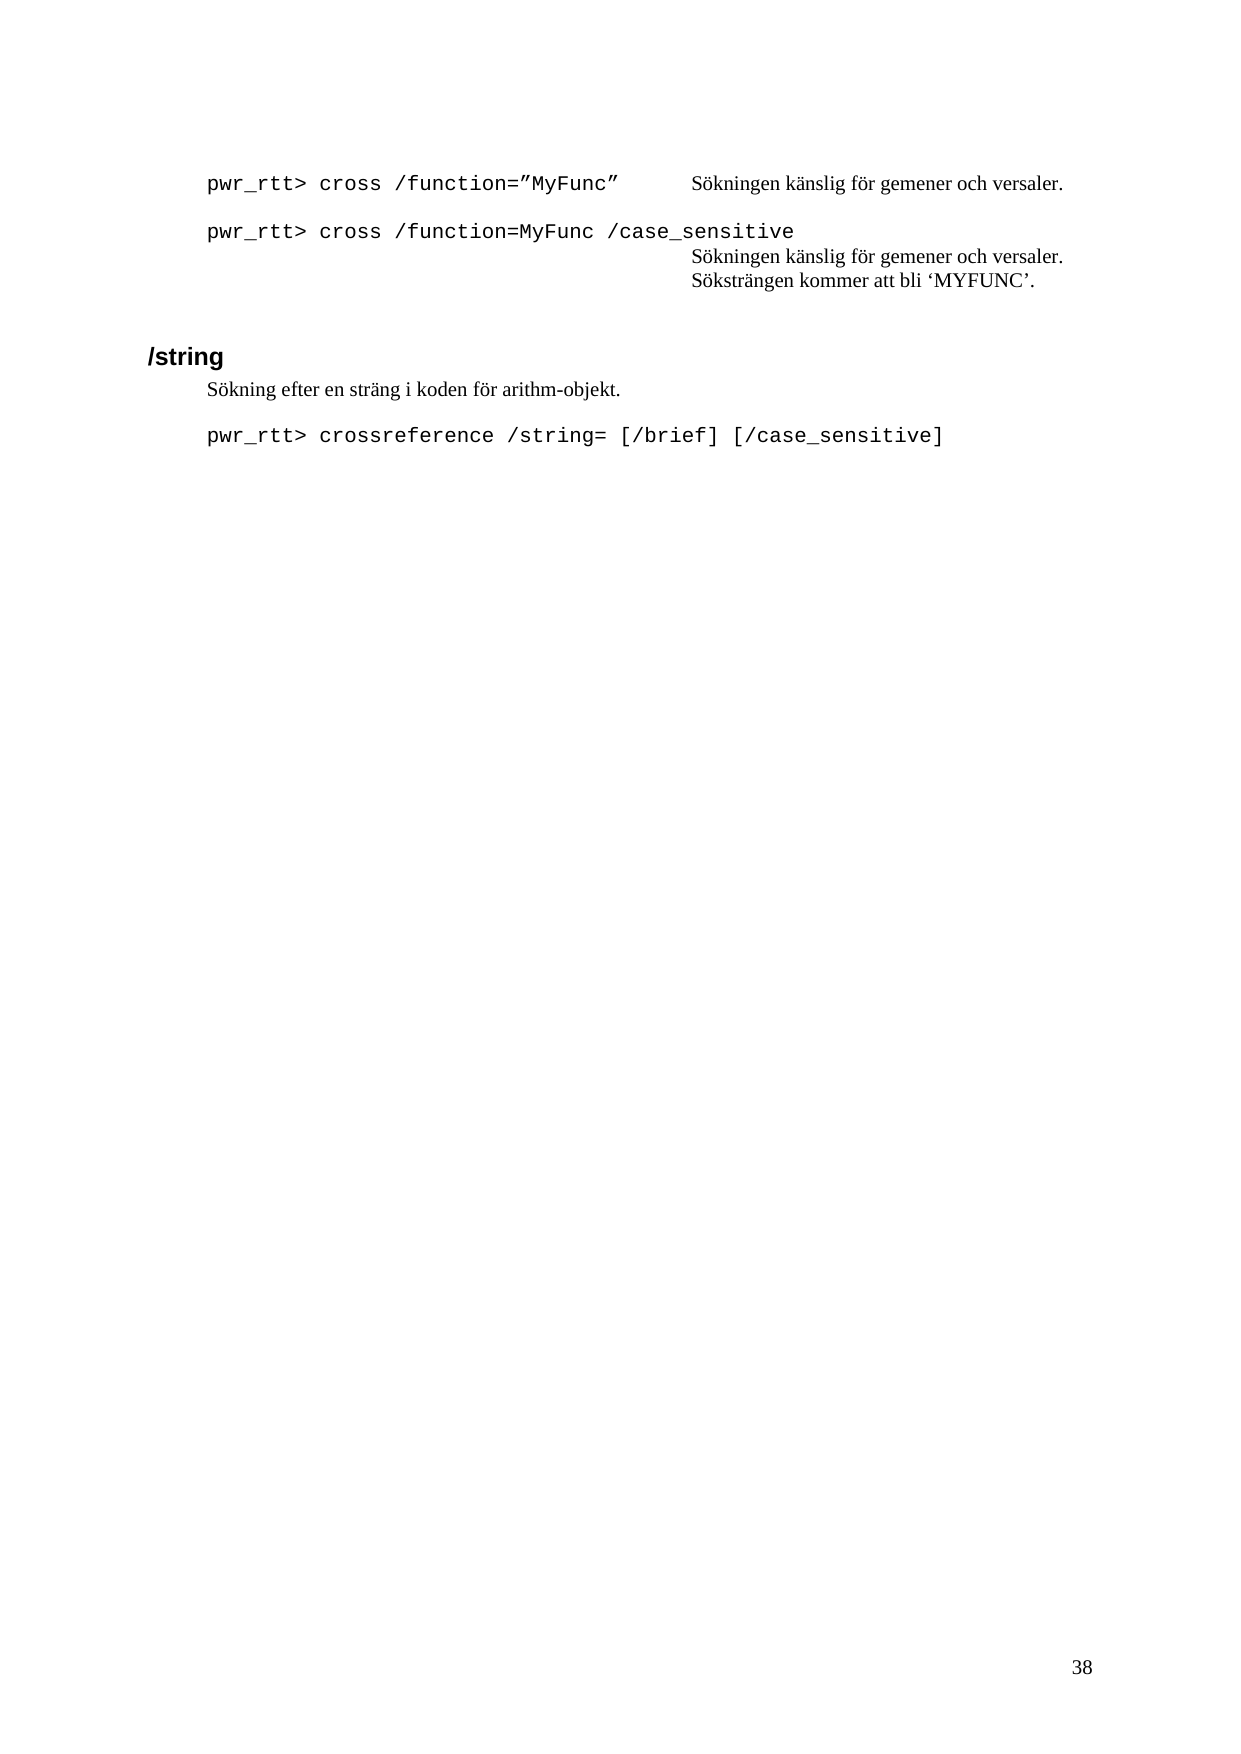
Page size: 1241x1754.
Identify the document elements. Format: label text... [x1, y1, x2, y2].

text pwr_rtt> cross /function=”MyFunc” Sökningen känslig för gemener och versaler. [207, 171, 1093, 197]
text pwr_rtt> crossreference /string= [/brief] [/case_sensitive] [207, 424, 1093, 448]
text Sökning efter en sträng i koden för arithm-objekt. [207, 376, 1093, 401]
text Söksträngen kommer att bli ‘MYFUNC’. [555, 268, 1093, 292]
text Sökningen känslig för gemener och versaler. [555, 244, 1093, 268]
text pwr_rtt> cross /function=MyFunc /case_sensitive [207, 221, 1093, 244]
subtitle /string [148, 341, 1093, 370]
